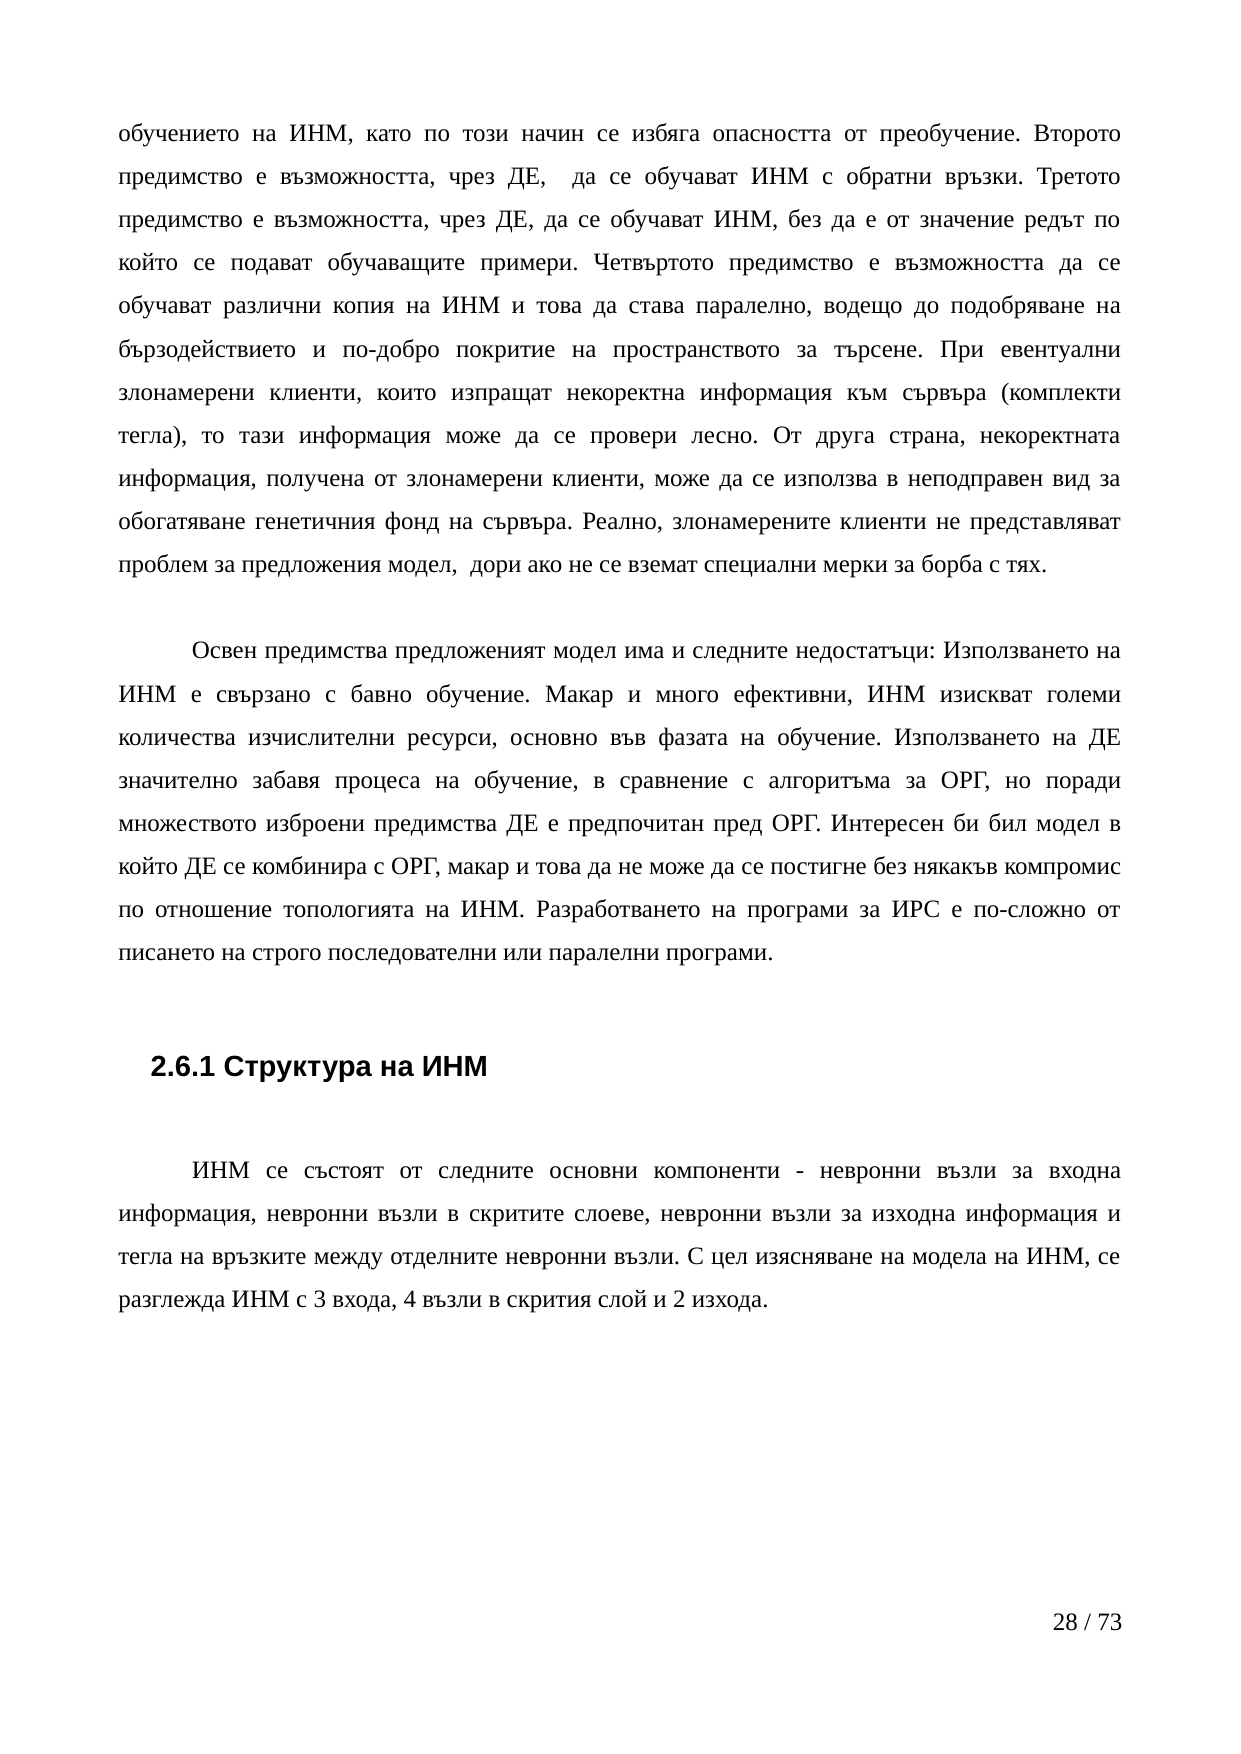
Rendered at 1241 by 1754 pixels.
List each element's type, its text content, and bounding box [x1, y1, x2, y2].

text Освен предимства предложеният модел има и следните недостатъци: Използването на ИНМ е свързано с бавно обучение. Макар и много ефективни, ИНМ изискват големи количества изчислителни ресурси, основно във фазата на обучение. Използването на ДЕ значително забавя процеса на обучение, в сравнение с алгоритъма за ОРГ, но поради множеството изброени предимства ДЕ е предпочитан пред ОРГ. Интересен би бил модел в който ДЕ се комбинира с ОРГ, макар и това да не може да се постигне без някакъв компромис по отношение топологията на ИНМ. Разработването на програми за ИРС е по-сложно от писането на строго последователни или паралелни програми. [118, 636, 1122, 966]
text ИНМ се състоят от следните основни компоненти - невронни възли за входна информация, невронни възли в скритите слоеве, невронни възли за изходна информация и тегла на връзките между отделните невронни възли. С цел изясняване на модела на ИНМ, се разглежда ИНМ с 3 входа, 4 възли в скрития слой и 2 изхода. [118, 1155, 1122, 1313]
text обучението на ИНМ, като по този начин се избяга опасността от преобучение. Второто предимство е възможността, чрез ДЕ, да се обучават ИНМ с обратни връзки. Третото предимство е възможността, чрез ДЕ, да се обучават ИНМ, без да е от значение редът по който се подават обучаващите примери. Четвъртото предимство е възможността да се обучават различни копия на ИНМ и това да става паралелно, водещо до подобряване на бързодействието и по-добро покритие на пространството за търсене. При евентуални злонамерени клиенти, които изпращат некоректна информация към сървъра (комплекти тегла), то тази информация може да се провери лесно. От друга страна, некоректната информация, получена от злонамерени клиенти, може да се използва в неподправен вид за обогатяване генетичния фонд на сървъра. Реално, злонамерените клиенти не представляват проблем за предложения модел, дори ако не се вземат специални мерки за борба с тях. [118, 118, 1122, 578]
subtitle 2.6.1 Структура на ИНМ [118, 1049, 1122, 1082]
